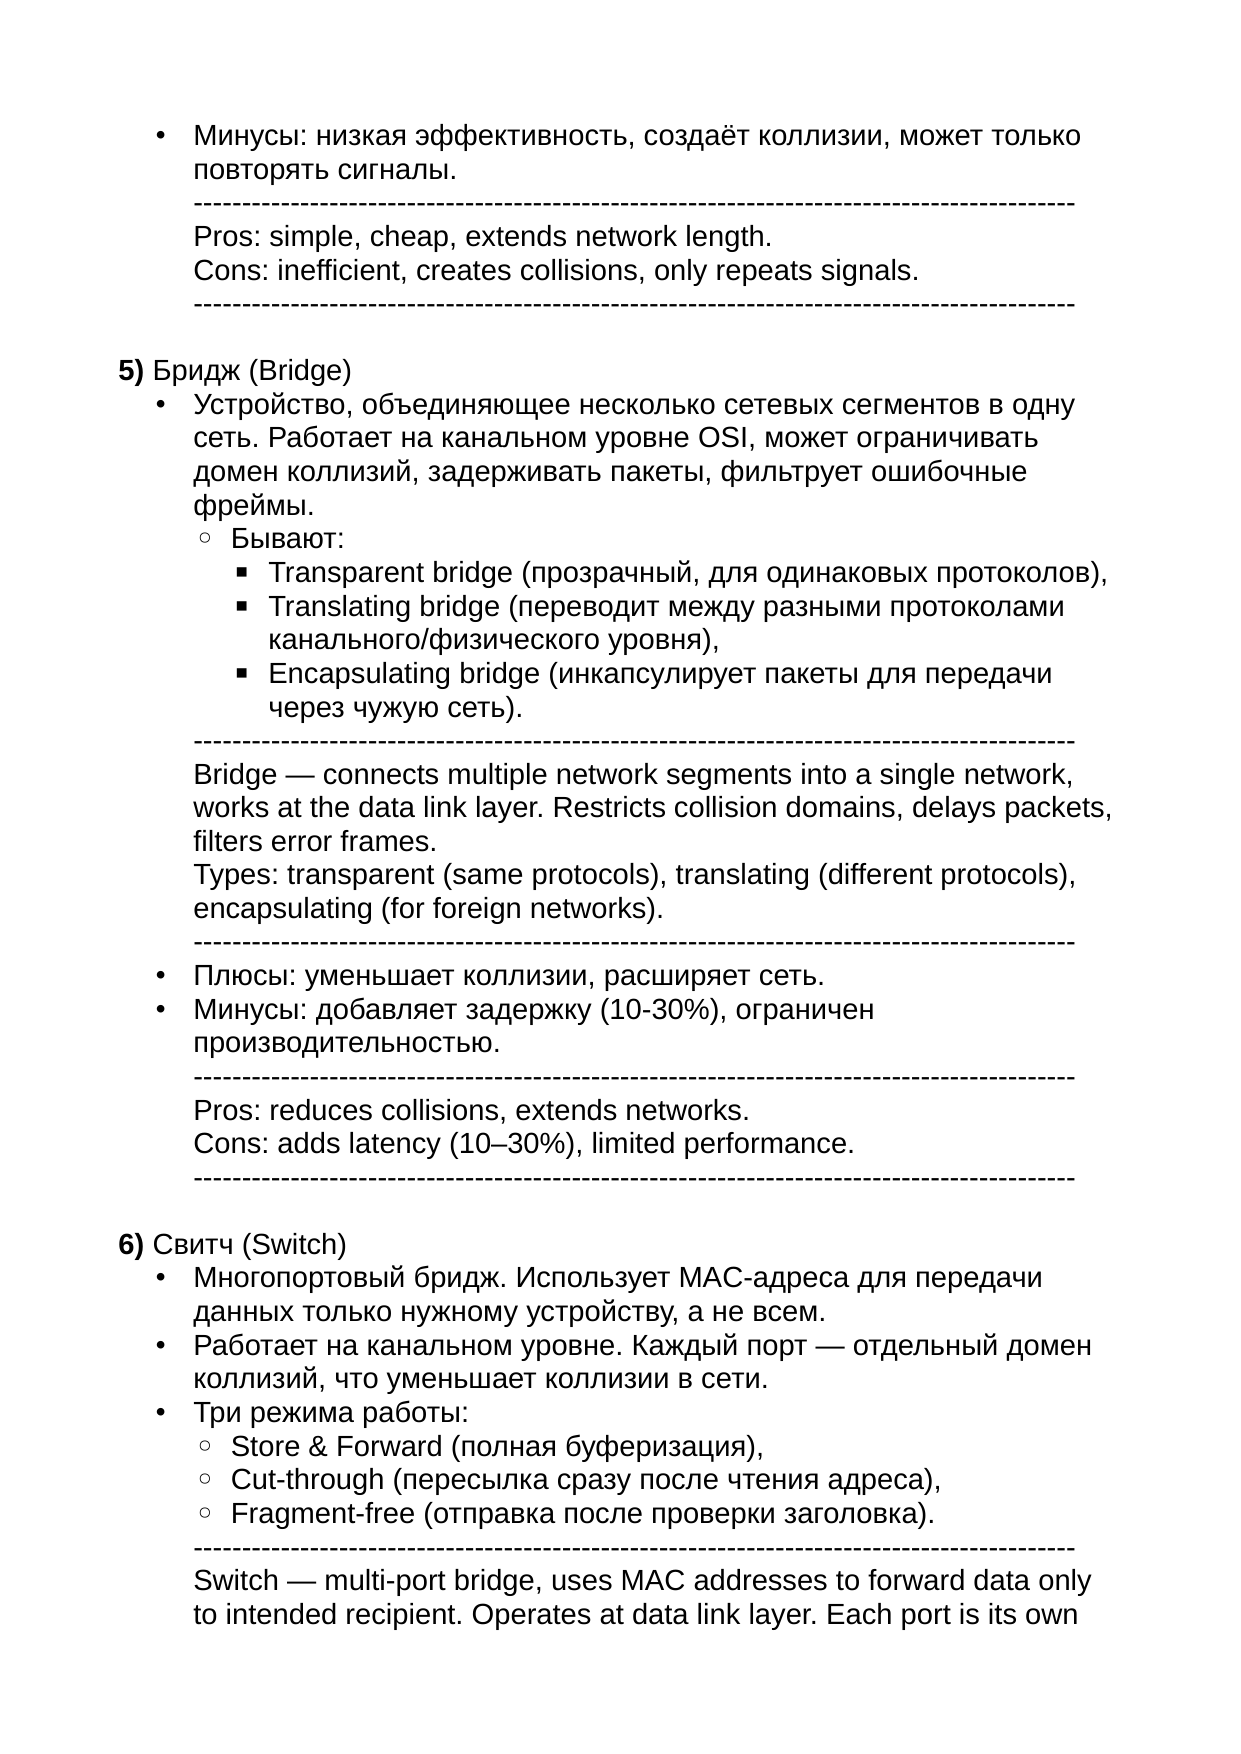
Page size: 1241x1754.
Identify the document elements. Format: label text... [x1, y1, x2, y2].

text 6) Свитч (Switch) [118, 1227, 1122, 1260]
list Translating bridge (переводит между разными протоколами канального/физического уровня), [231, 588, 1122, 656]
list Cons: adds latency (10–30%), limited performance. [156, 1126, 1122, 1159]
list Cut-through (пересылка сразу после чтения адреса), [193, 1462, 1122, 1496]
list Cons: inefficient, creates collisions, only repeats signals. [156, 252, 1122, 286]
list -------------------------------------------------------------------------------------------Bridge — connects multiple network segments into a single network, works at the data link layer. Restricts collision domains, delays packets, filters error frames. [156, 723, 1122, 857]
list Минусы: низкая эффективность, создаёт коллизии, может только повторять сигналы. [156, 118, 1122, 185]
list Encapsulating bridge (инкапсулирует пакеты для передачи через чужую сеть). [231, 656, 1122, 723]
list Работает на канальном уровне. Каждый порт — отдельный домен коллизий, что уменьшает коллизии в сети. [156, 1327, 1122, 1395]
list -------------------------------------------------------------------------------------------Pros: reduces collisions, extends networks. [156, 1059, 1122, 1126]
list ------------------------------------------------------------------------------------------- [156, 924, 1122, 958]
list Transparent bridge (прозрачный, для одинаковых протоколов), [231, 555, 1122, 588]
list ------------------------------------------------------------------------------------------- [156, 286, 1122, 319]
list Плюсы: уменьшает коллизии, расширяет сеть. [156, 958, 1122, 992]
list Fragment-free (отправка после проверки заголовка). [193, 1496, 1122, 1530]
list Минусы: добавляет задержку (10-30%), ограничен производительностью. [156, 992, 1122, 1059]
text 5) Бридж (Bridge) [118, 353, 1122, 387]
list Бывают: [193, 521, 1122, 555]
list -------------------------------------------------------------------------------------------Pros: simple, cheap, extends network length. [156, 185, 1122, 252]
list Три режима работы: [156, 1395, 1122, 1428]
list Types: transparent (same protocols), translating (different protocols), encapsulating (for foreign networks). [156, 857, 1122, 924]
list -------------------------------------------------------------------------------------------Switch — multi-port bridge, uses MAC addresses to forward data only to intended recipient. Operates at data link layer. Each port is its own [156, 1530, 1122, 1630]
list Многопортовый бридж. Использует MAC-адреса для передачи данных только нужному устройству, а не всем. [156, 1260, 1122, 1327]
list Store & Forward (полная буферизация), [193, 1428, 1122, 1462]
list Устройство, объединяющее несколько сетевых сегментов в одну сеть. Работает на канальном уровне OSI, может ограничивать домен коллизий, задерживать пакеты, фильтрует ошибочные фреймы. [156, 387, 1122, 521]
list ------------------------------------------------------------------------------------------- [156, 1159, 1122, 1193]
